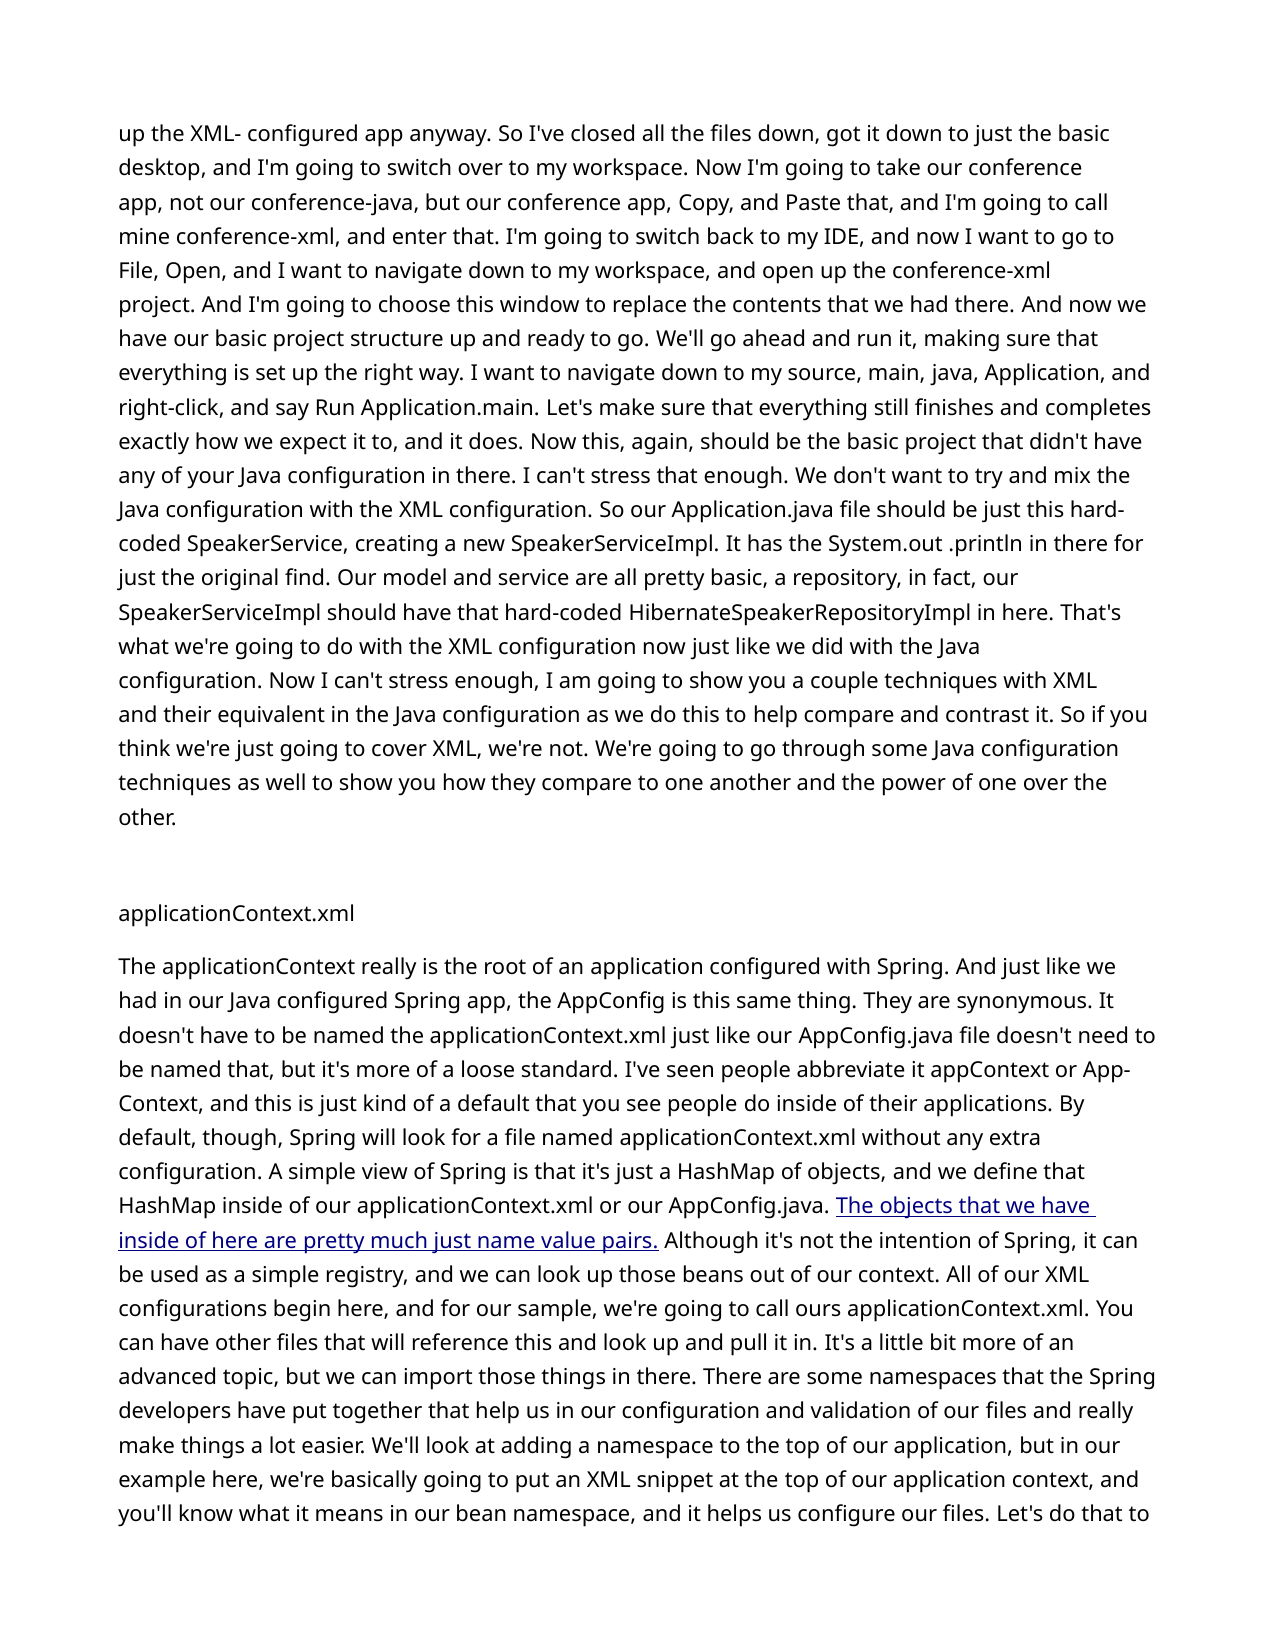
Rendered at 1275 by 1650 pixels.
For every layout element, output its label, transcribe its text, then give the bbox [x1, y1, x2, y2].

text The applicationContext really is the root of an application configured with Spring. And just like we had in our Java configured Spring app, the AppConfig is this same thing. They are synonymous. It doesn't have to be named the applicationContext.xml just like our AppConfig.java file doesn't need to be named that, but it's more of a loose standard. I've seen people abbreviate it appContext or App-Context, and this is just kind of a default that you see people do inside of their applications. By default, though, Spring will look for a file named applicationContext.xml without any extra configuration. A simple view of Spring is that it's just a HashMap of objects, and we define that HashMap inside of our applicationContext.xml or our AppConfig.java. The objects that we have inside of here are pretty much just name value pairs. Although it's not the intention of Spring, it can be used as a simple registry, and we can look up those beans out of our context. All of our XML configurations begin here, and for our sample, we're going to call ours applicationContext.xml. You can have other files that will reference this and look up and pull it in. It's a little bit more of an advanced topic, but we can import those things in there. There are some namespaces that the Spring developers have put together that help us in our configuration and validation of our files and really make things a lot easier. We'll look at adding a namespace to the top of our application, but in our example here, we're basically going to put an XML snippet at the top of our application context, and you'll know what it means in our bean namespace, and it helps us configure our files. Let's do that to [118, 951, 1157, 1528]
subtitle applicationContext.xml [118, 898, 1157, 928]
text up the XML- configured app anyway. So I've closed all the files down, got it down to just the basic desktop, and I'm going to switch over to my workspace. Now I'm going to take our conference app, not our conference-java, but our conference app, Copy, and Paste that, and I'm going to call mine conference-xml, and enter that. I'm going to switch back to my IDE, and now I want to go to File, Open, and I want to navigate down to my workspace, and open up the conference-xml project. And I'm going to choose this window to replace the contents that we had there. And now we have our basic project structure up and ready to go. We'll go ahead and run it, making sure that everything is set up the right way. I want to navigate down to my source, main, java, Application, and right-click, and say Run Application.main. Let's make sure that everything still finishes and completes exactly how we expect it to, and it does. Now this, again, should be the basic project that didn't have any of your Java configuration in there. I can't stress that enough. We don't want to try and mix the Java configuration with the XML configuration. So our Application.java file should be just this hard-coded SpeakerService, creating a new SpeakerServiceImpl. It has the System.out .println in there for just the original find. Our model and service are all pretty basic, a repository, in fact, our SpeakerServiceImpl should have that hard-coded HibernateSpeakerRepositoryImpl in here. That's what we're going to do with the XML configuration now just like we did with the Java configuration. Now I can't stress enough, I am going to show you a couple techniques with XML and their equivalent in the Java configuration as we do this to help compare and contrast it. So if you think we're just going to cover XML, we're not. We're going to go through some Java configuration techniques as well to show you how they compare to one another and the power of one over the other. [118, 118, 1157, 831]
